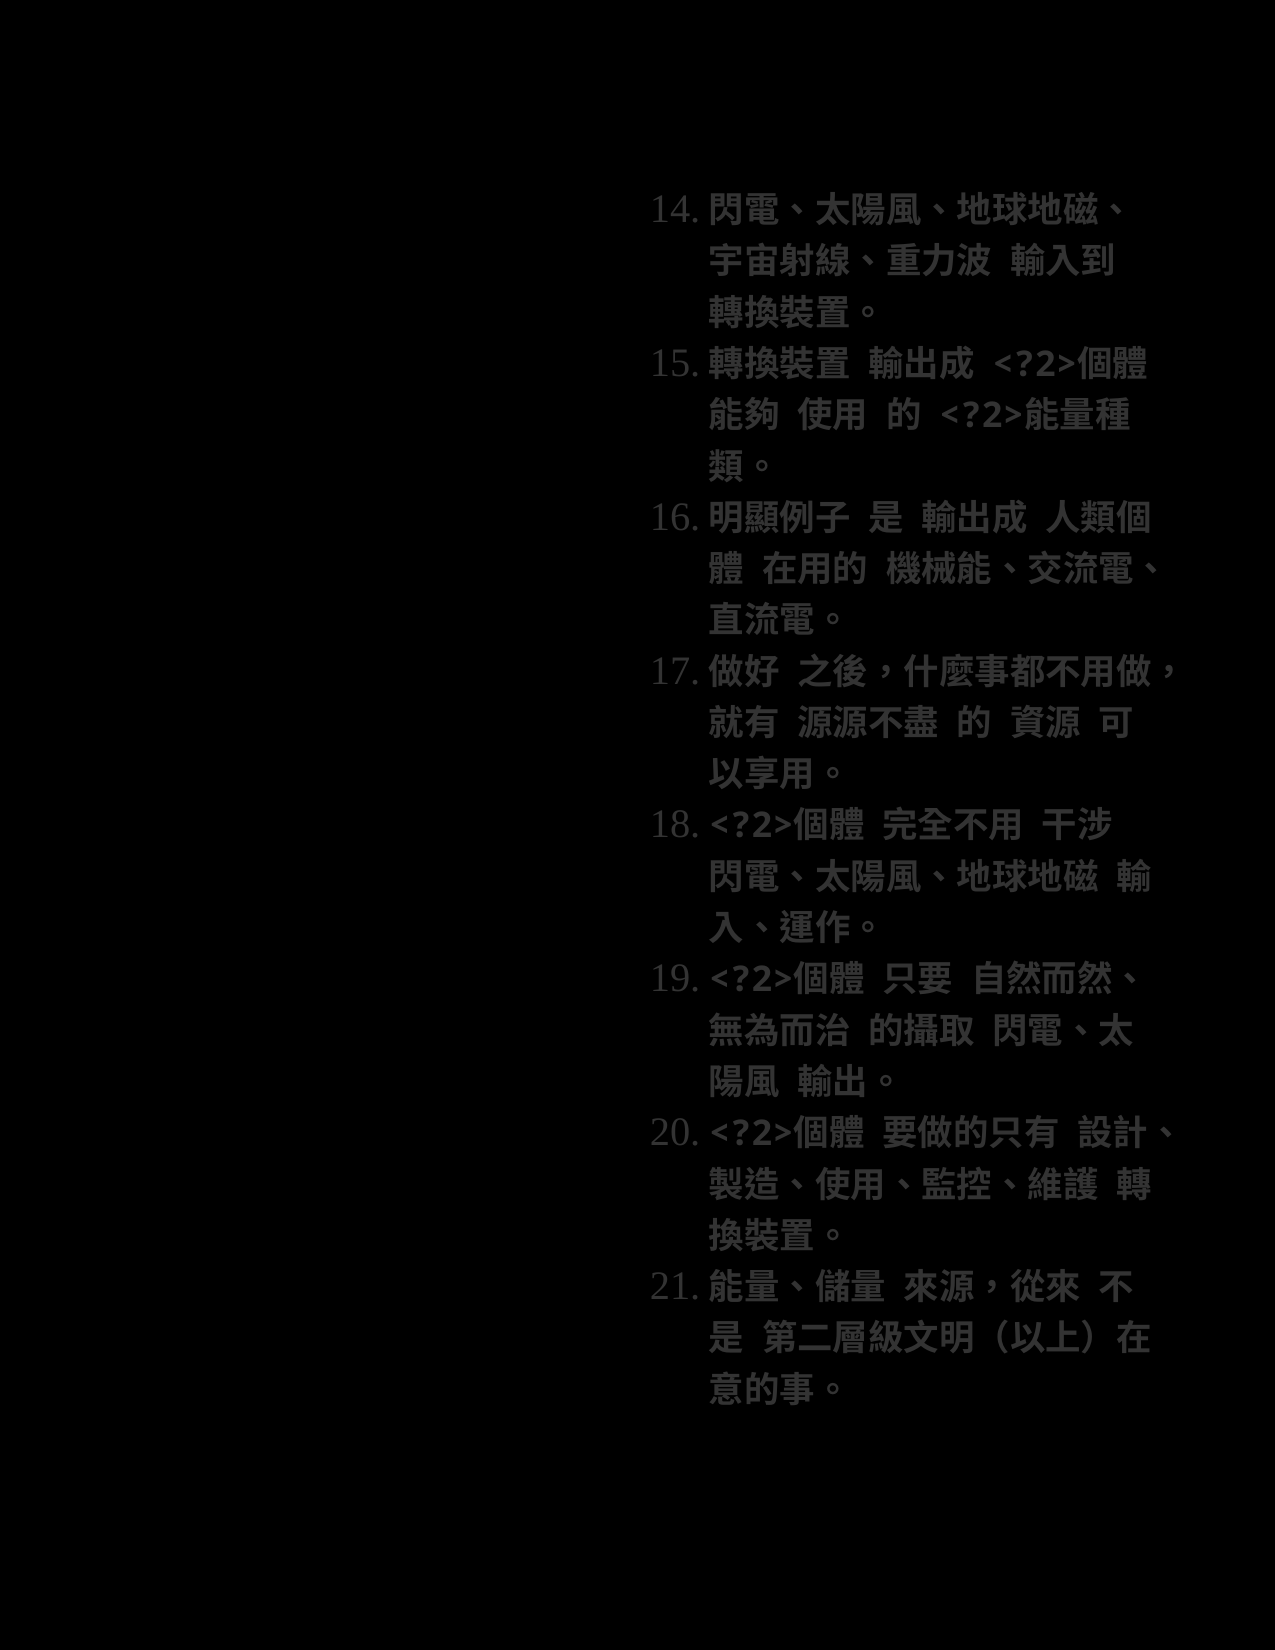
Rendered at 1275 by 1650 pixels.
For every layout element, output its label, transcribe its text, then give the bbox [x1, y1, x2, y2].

list 明顯例子 是 輸出成 人類個體 在用的 機械能、交流電、直流電。 [649, 489, 1157, 643]
list 做好 之後，什麼事都不用做，就有 源源不盡 的 資源 可以享用。 [649, 643, 1157, 797]
list 能量、儲量 來源，從來 不是 第二層級文明（以上）在意的事。 [649, 1258, 1157, 1412]
list 轉換裝置 輸出成 <?2>個體 能夠 使用 的 <?2>能量種類。 [649, 335, 1157, 489]
list 閃電、太陽風、地球地磁、宇宙射線、重力波 輸入到 轉換裝置。 [649, 182, 1157, 335]
list <?2>個體 要做的只有 設計、製造、使用、監控、維護 轉換裝置。 [649, 1104, 1157, 1258]
list <?2>個體 完全不用 干涉 閃電、太陽風、地球地磁 輸入、運作。 [649, 797, 1157, 951]
list <?2>個體 只要 自然而然、無為而治 的攝取 閃電、太陽風 輸出。 [649, 951, 1157, 1104]
